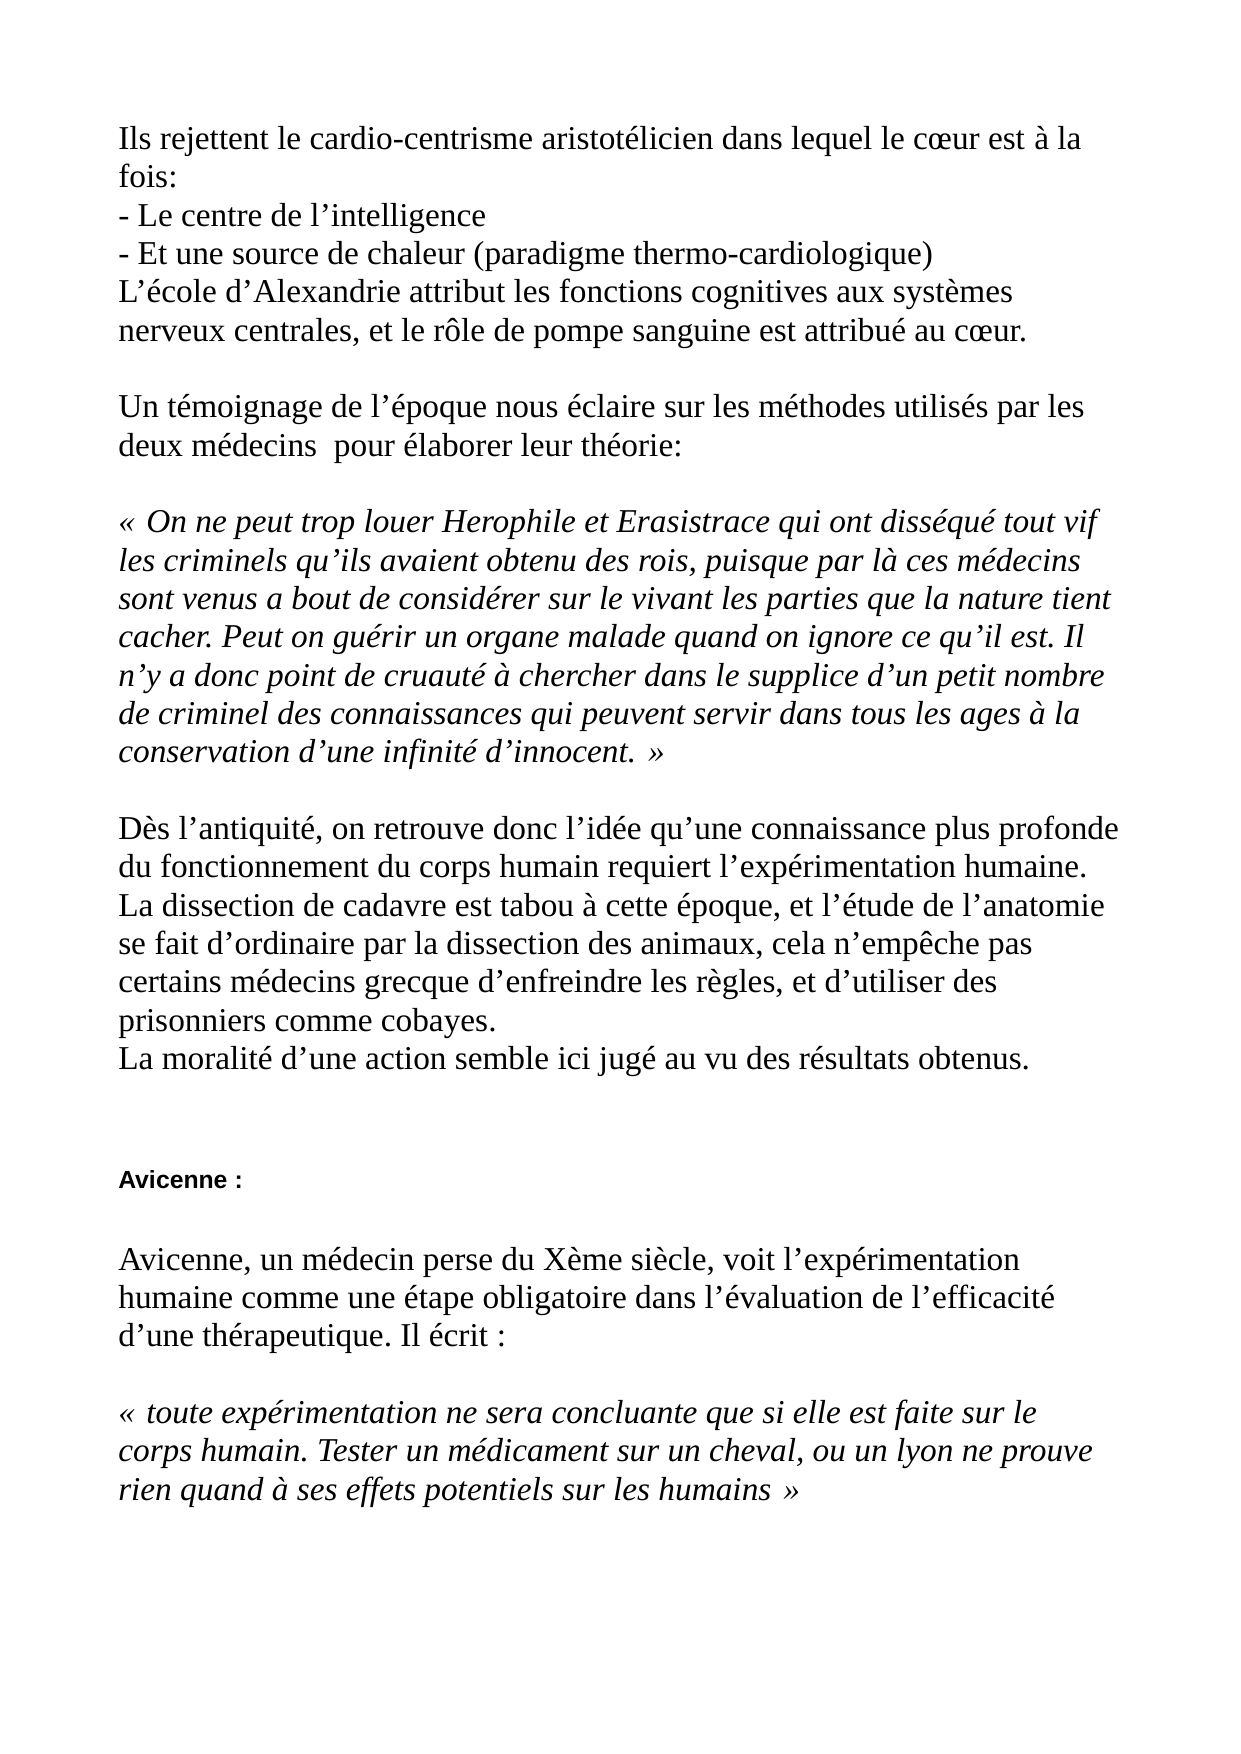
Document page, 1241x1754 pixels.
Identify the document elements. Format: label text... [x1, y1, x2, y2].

text « On ne peut trop louer Herophile et Erasistrace qui ont disséqué tout vif les criminels qu’ils avaient obtenu des rois, puisque par là ces médecins sont venus a bout de considérer sur le vivant les parties que la nature tient cacher. Peut on guérir un organe malade quand on ignore ce qu’il est. Il n’y a donc point de cruauté à chercher dans le supplice d’un petit nombre de criminel des connaissances qui peuvent servir dans tous les ages à la conservation d’une infinité d’innocent. » [118, 501, 1122, 770]
text La moralité d’une action semble ici jugé au vu des résultats obtenus. [118, 1038, 1122, 1076]
subtitle Avicenne : [118, 1166, 1122, 1194]
text Un témoignage de l’époque nous éclaire sur les méthodes utilisés par les deux médecins pour élaborer leur théorie: [118, 386, 1122, 463]
text - Et une source de chaleur (paradigme thermo-cardiologique) [118, 233, 1122, 271]
text « toute expérimentation ne sera concluante que si elle est faite sur le corps humain. Tester un médicament sur un cheval, ou un lyon ne prouve rien quand à ses effets potentiels sur les humains » [118, 1392, 1122, 1507]
text Ils rejettent le cardio-centrisme aristotélicien dans lequel le cœur est à la fois: [118, 118, 1122, 195]
text Dès l’antiquité, on retrouve donc l’idée qu’une connaissance plus profonde du fonctionnement du corps humain requiert l’expérimentation humaine. [118, 808, 1122, 885]
text La dissection de cadavre est tabou à cette époque, et l’étude de l’anatomie se fait d’ordinaire par la dissection des animaux, cela n’empêche pas certains médecins grecque d’enfreindre les règles, et d’utiliser des prisonniers comme cobayes. [118, 885, 1122, 1038]
text - Le centre de l’intelligence [118, 195, 1122, 233]
text L’école d’Alexandrie attribut les fonctions cognitives aux systèmes nerveux centrales, et le rôle de pompe sanguine est attribué au cœur. [118, 271, 1122, 348]
text Avicenne, un médecin perse du Xème siècle, voit l’expérimentation humaine comme une étape obligatoire dans l’évaluation de l’efficacité d’une thérapeutique. Il écrit : [118, 1239, 1122, 1354]
